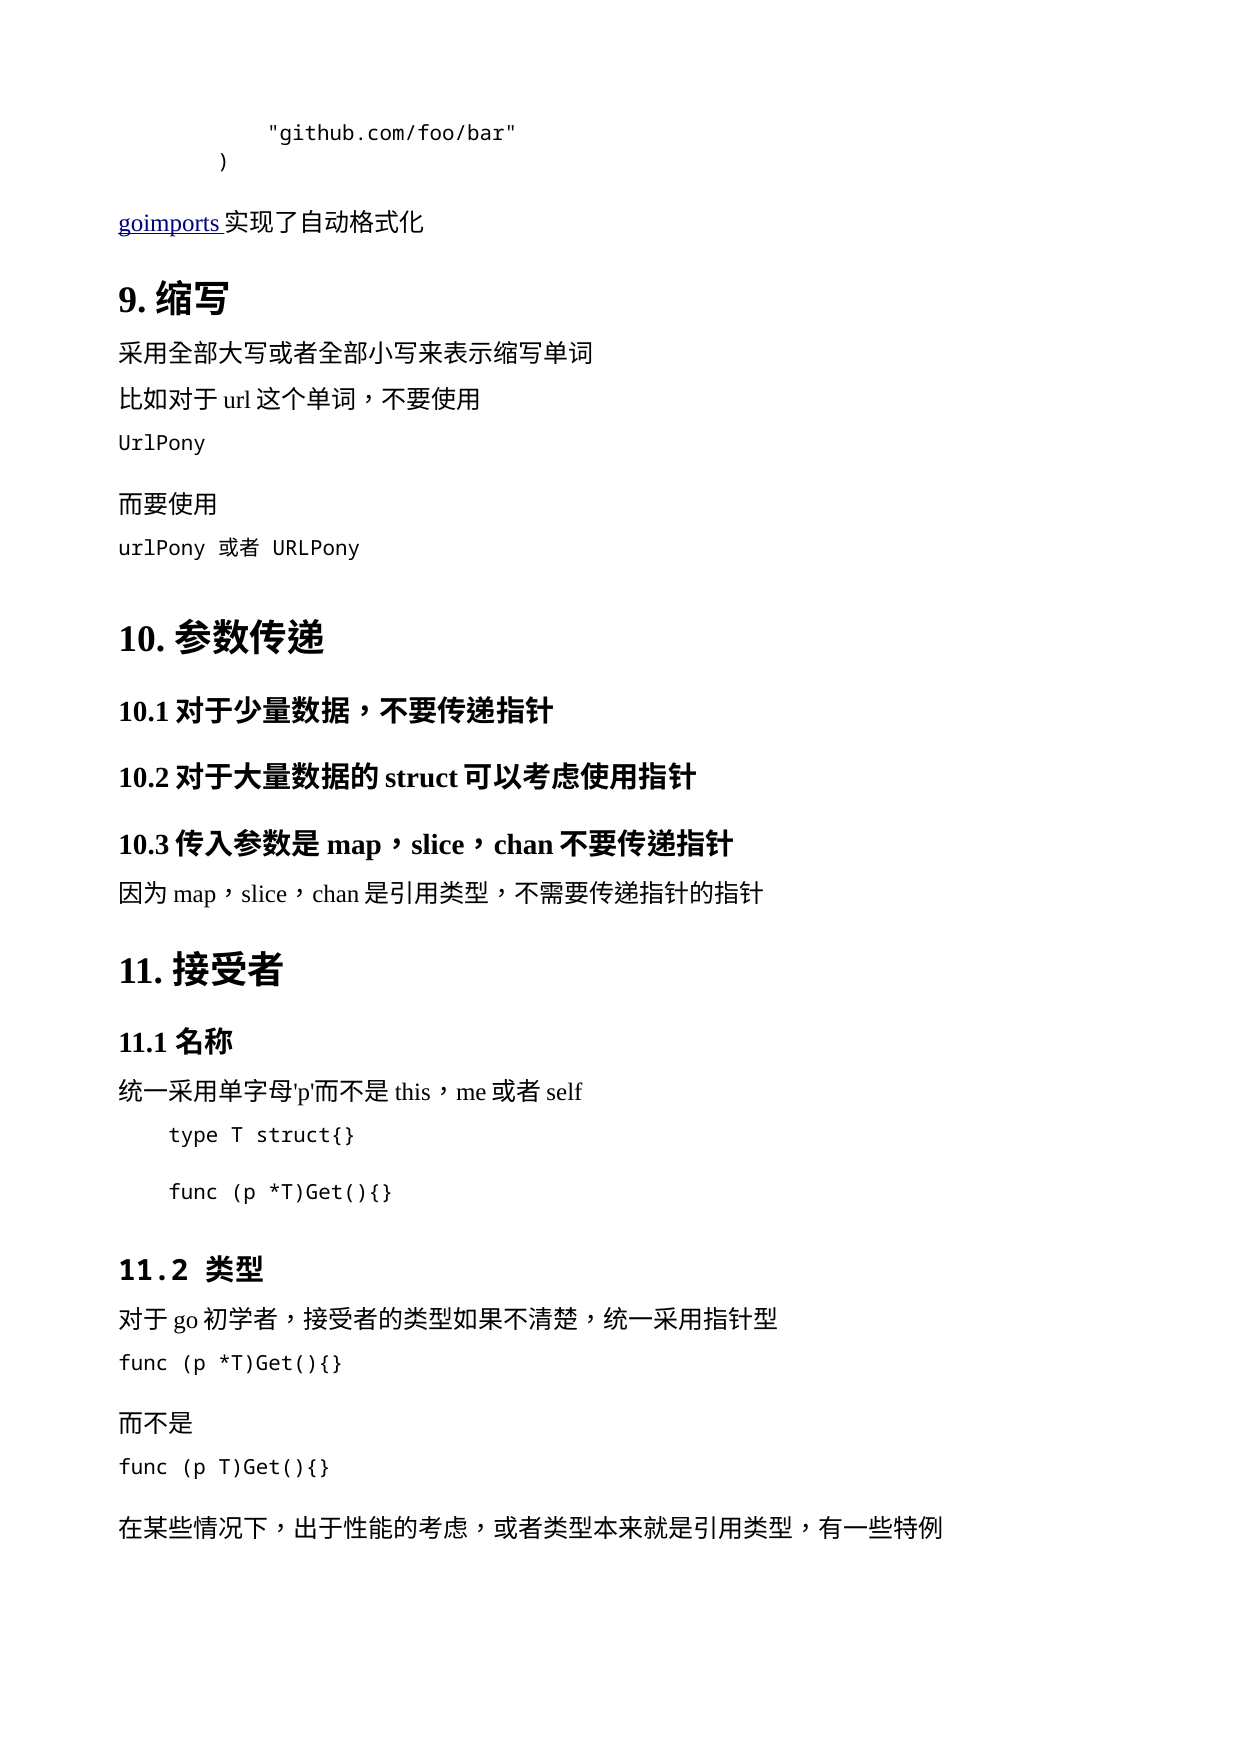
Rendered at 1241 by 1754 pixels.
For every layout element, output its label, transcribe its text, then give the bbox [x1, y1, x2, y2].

text UrlPony [118, 428, 1122, 457]
subtitle 11.2 类型 [118, 1249, 1122, 1289]
text 在某些情况下，出于性能的考虑，或者类型本来就是引用类型，有一些特例 [118, 1510, 1122, 1544]
subtitle 10.1对于少量数据，不要传递指针 [118, 690, 1122, 729]
text 采用全部大写或者全部小写来表示缩写单词 [118, 335, 1122, 369]
list ) [162, 147, 1122, 175]
list "github.com/foo/bar" [162, 118, 1122, 147]
text 对于go初学者，接受者的类型如果不清楚，统一采用指针型 [118, 1301, 1122, 1336]
text func (p *T)Get(){} [118, 1177, 1122, 1205]
text 统一采用单字母'p'而不是this，me或者self [118, 1073, 1122, 1107]
text 因为map，slice，chan是引用类型，不需要传递指针的指针 [118, 876, 1122, 910]
text urlPony 或者 URLPony [118, 533, 1122, 561]
subtitle 11. 接受者 [118, 943, 1122, 994]
text func (p *T)Get(){} [118, 1348, 1122, 1376]
text goimports实现了自动格式化 [118, 204, 1122, 238]
text 比如对于url这个单词，不要使用 [118, 382, 1122, 416]
text func (p T)Get(){} [118, 1452, 1122, 1481]
subtitle 10.2对于大量数据的struct可以考虑使用指针 [118, 757, 1122, 796]
subtitle 10.3传入参数是map，slice，chan不要传递指针 [118, 823, 1122, 863]
text 而要使用 [118, 486, 1122, 521]
subtitle 11.1 名称 [118, 1021, 1122, 1061]
text 而不是 [118, 1406, 1122, 1440]
text type T struct{} [118, 1120, 1122, 1148]
subtitle 10. 参数传递 [118, 612, 1122, 663]
subtitle 9. 缩写 [118, 272, 1122, 323]
